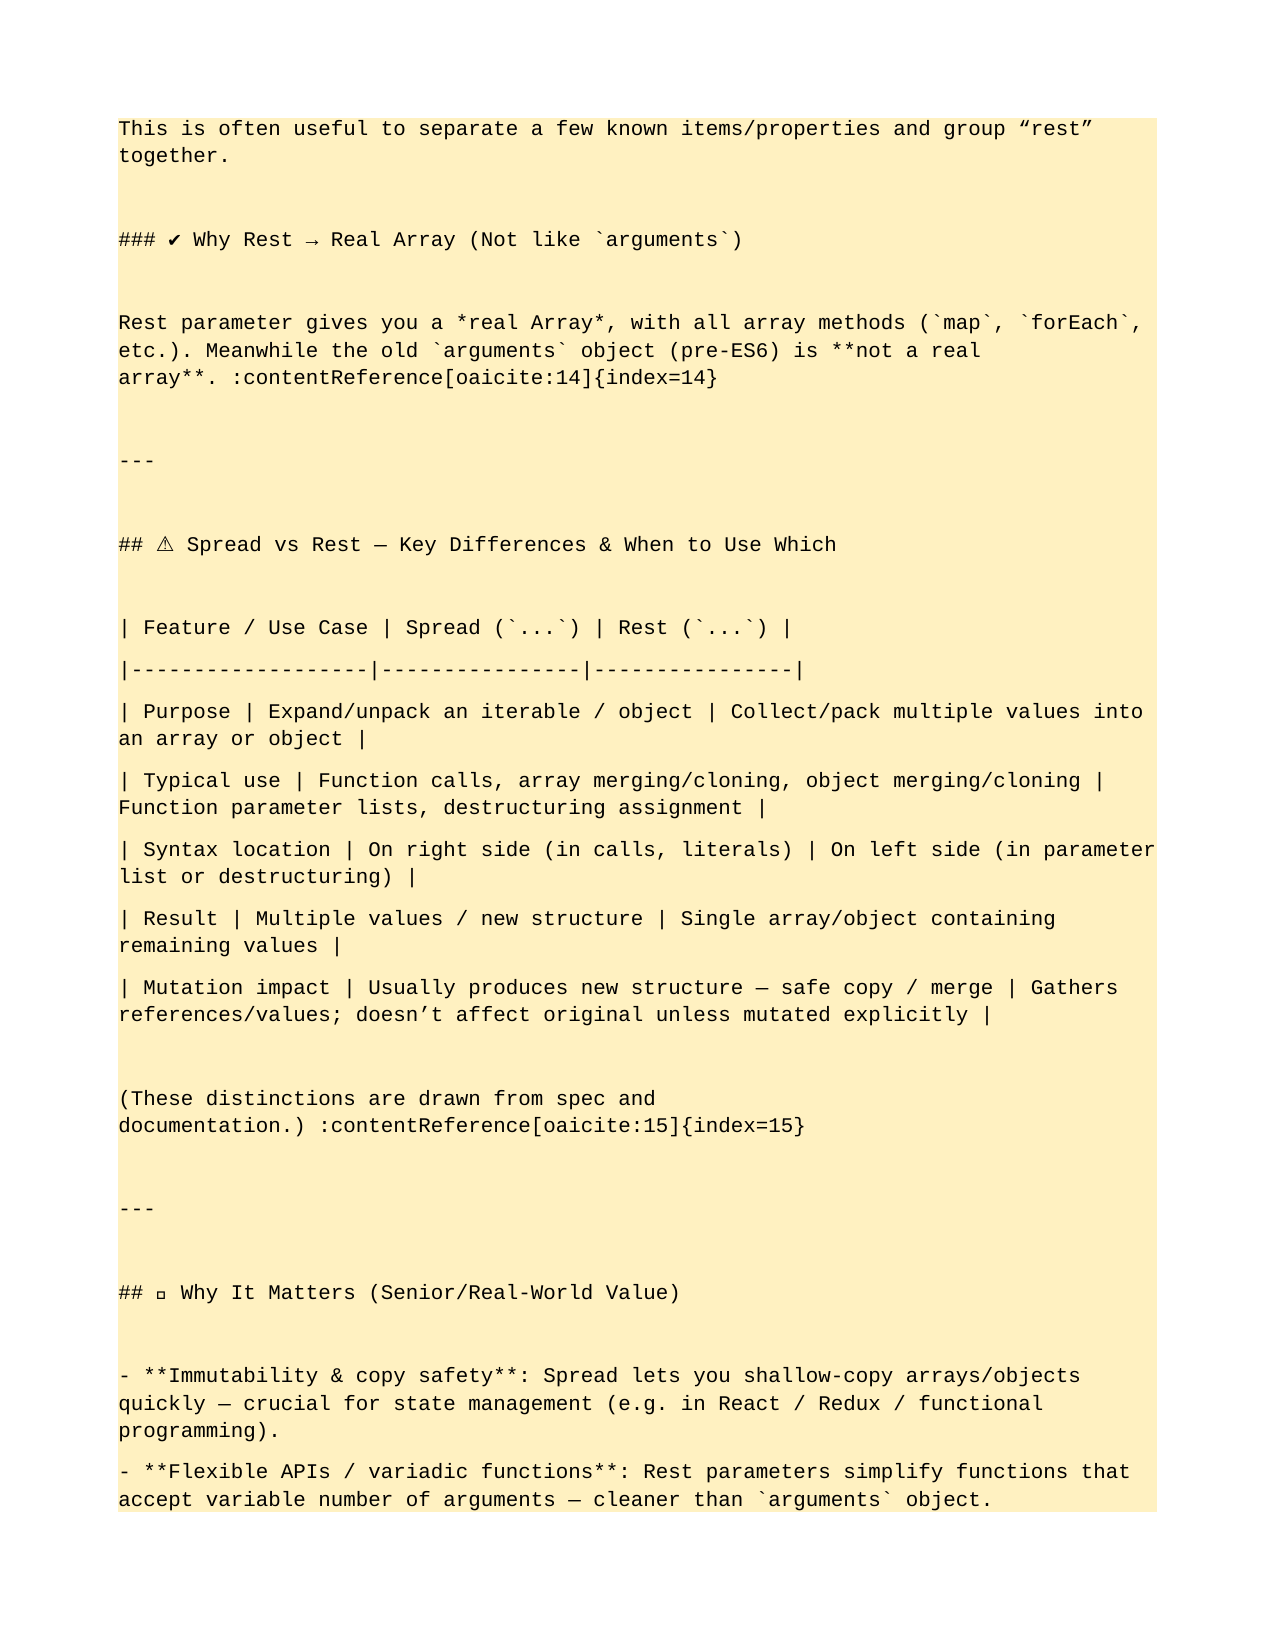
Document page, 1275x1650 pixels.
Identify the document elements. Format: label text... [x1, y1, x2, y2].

text - **Immutability & copy safety**: Spread lets you shallow-copy arrays/objects quickly — crucial for state management (e.g. in React / Redux / functional programming). [118, 1365, 1157, 1443]
text |-------------------|----------------|----------------| [118, 659, 1157, 683]
text --- [118, 1198, 1157, 1222]
text - **Flexible APIs / variadic functions**: Rest parameters simplify functions that accept variable number of arguments — cleaner than `arguments` object. [118, 1461, 1157, 1512]
text This is often useful to separate a few known items/properties and group “rest” together. [118, 118, 1157, 169]
text | Syntax location | On right side (in calls, literals) | On left side (in parameter list or destructuring) | [118, 839, 1157, 890]
text | Feature / Use Case | Spread (`...`) | Rest (`...`) | [118, 617, 1157, 641]
text --- [118, 450, 1157, 474]
text ## ⚠️ Spread vs Rest — Key Differences & When to Use Which [118, 534, 1157, 557]
text | Result | Multiple values / new structure | Single array/object containing remaining values | [118, 908, 1157, 959]
text ### ✔ Why Rest → Real Array (Not like `arguments`) [118, 229, 1157, 252]
text | Typical use | Function calls, array merging/cloning, object merging/cloning | Function parameter lists, destructuring assignment | [118, 770, 1157, 821]
text | Mutation impact | Usually produces new structure — safe copy / merge | Gathers references/values; doesn’t affect original unless mutated explicitly | [118, 977, 1157, 1028]
text ## 🧠 Why It Matters (Senior/Real-World Value) [118, 1282, 1157, 1305]
text Rest parameter gives you a *real Array*, with all array methods (`map`, `forEach`, etc.). Meanwhile the old `arguments` object (pre-ES6) is **not a real array**. :contentReference[oaicite:14]{index=14} [118, 312, 1157, 390]
text (These distinctions are drawn from spec and documentation.) :contentReference[oaicite:15]{index=15} [118, 1087, 1157, 1138]
text | Purpose | Expand/unpack an iterable / object | Collect/pack multiple values into an array or object | [118, 701, 1157, 752]
